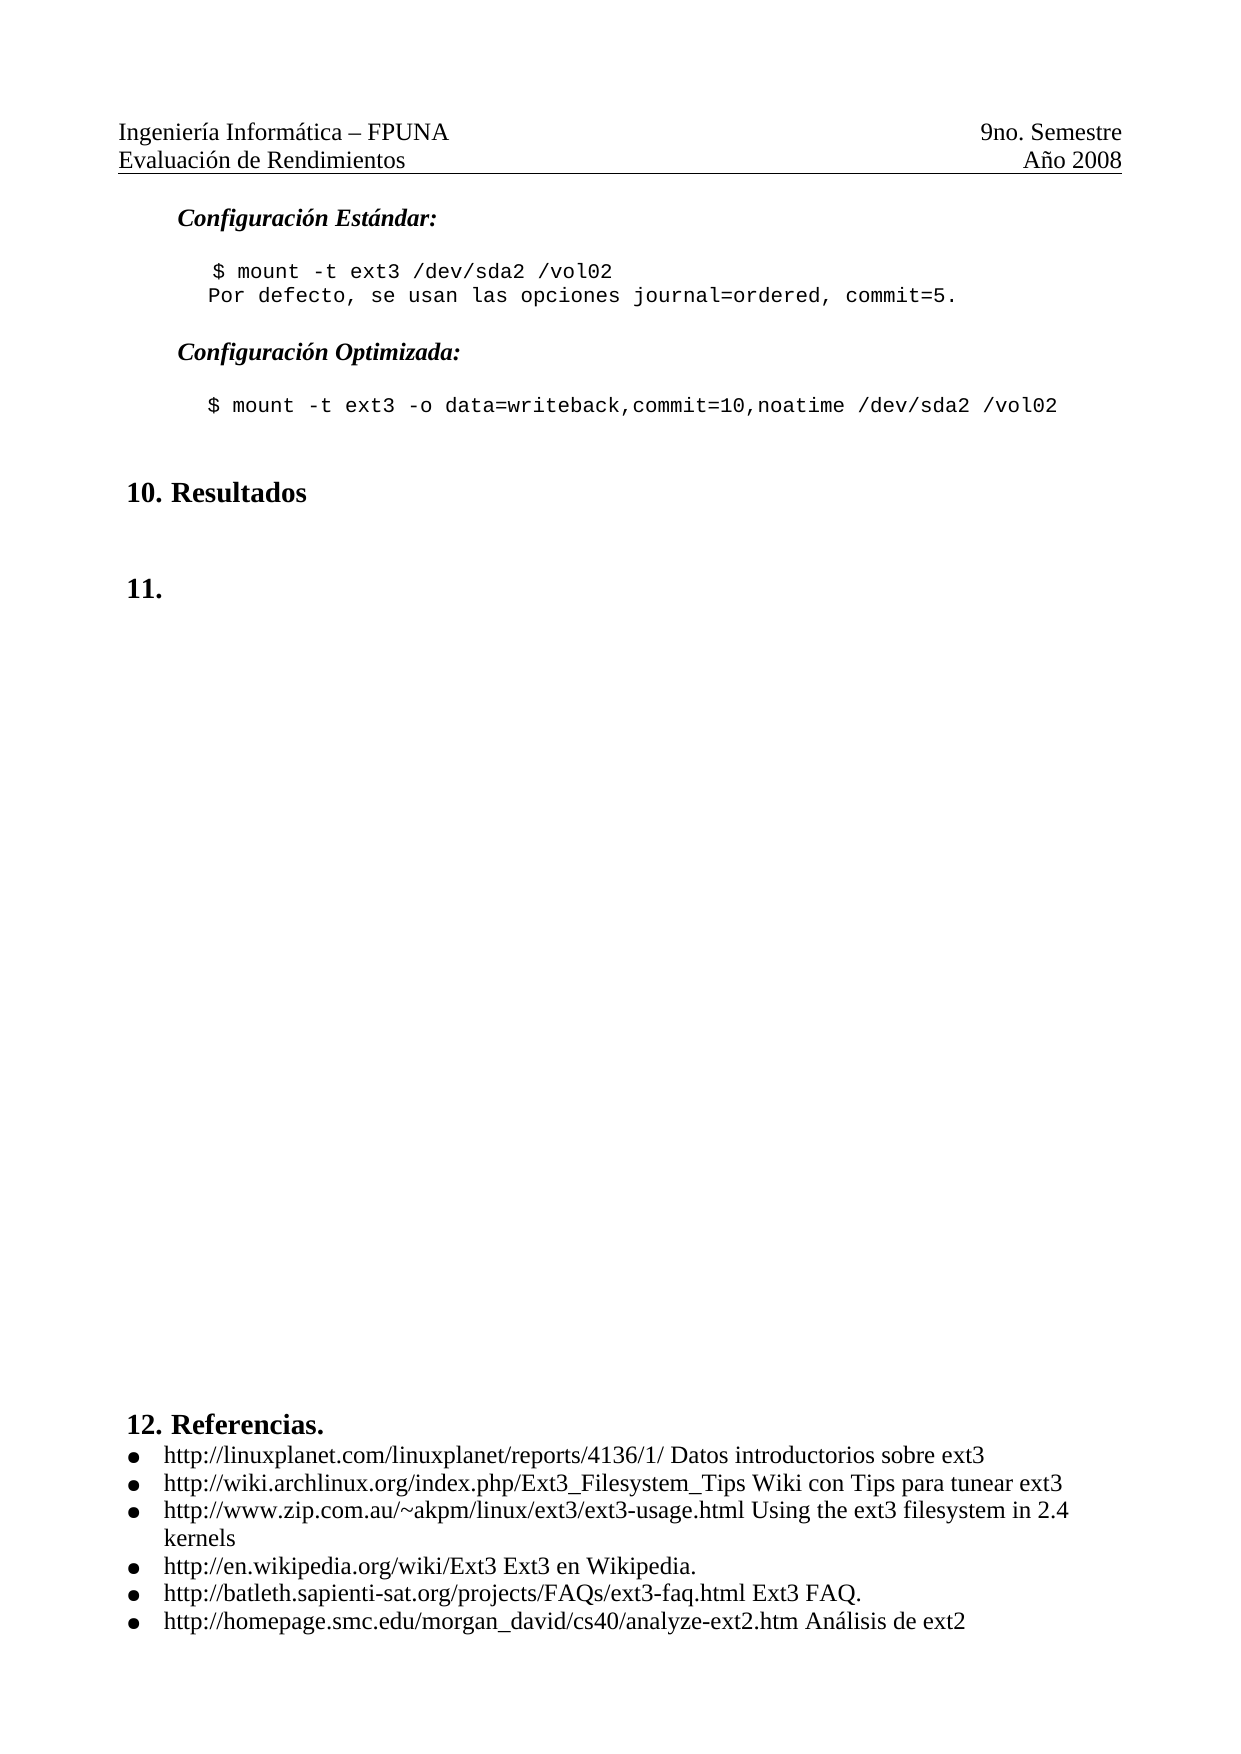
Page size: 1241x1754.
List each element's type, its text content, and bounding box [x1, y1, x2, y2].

text Configuración Estándar: [177, 204, 1063, 232]
text Por defecto, se usan las opciones journal=ordered, commit=5. [0, 285, 1063, 308]
text $ mount -t ext3 /dev/sda2 /vol02 [0, 261, 1063, 285]
text $ mount -t ext3 -o data=writeback,commit=10,noatime /dev/sda2 /vol02 [118, 395, 1063, 419]
list Resultados [126, 476, 1122, 508]
list Referencias. [126, 1409, 1122, 1441]
list http://batleth.sapienti-sat.org/projects/FAQs/ext3-faq.html Ext3 FAQ. [126, 1579, 1122, 1607]
text Configuración Optimizada: [177, 338, 1063, 366]
list http://en.wikipedia.org/wiki/Ext3 Ext3 en Wikipedia. [126, 1552, 1122, 1579]
list http://homepage.smc.edu/morgan_david/cs40/analyze-ext2.htm Análisis de ext2 [126, 1607, 1122, 1635]
list http://wiki.archlinux.org/index.php/Ext3_Filesystem_Tips Wiki con Tips para tunear ext3 [126, 1469, 1122, 1496]
list http://www.zip.com.au/~akpm/linux/ext3/ext3-usage.html Using the ext3 filesystem in 2.4 kernels [126, 1496, 1122, 1552]
list http://linuxplanet.com/linuxplanet/reports/4136/1/ Datos introductorios sobre ext3 [126, 1441, 1122, 1469]
